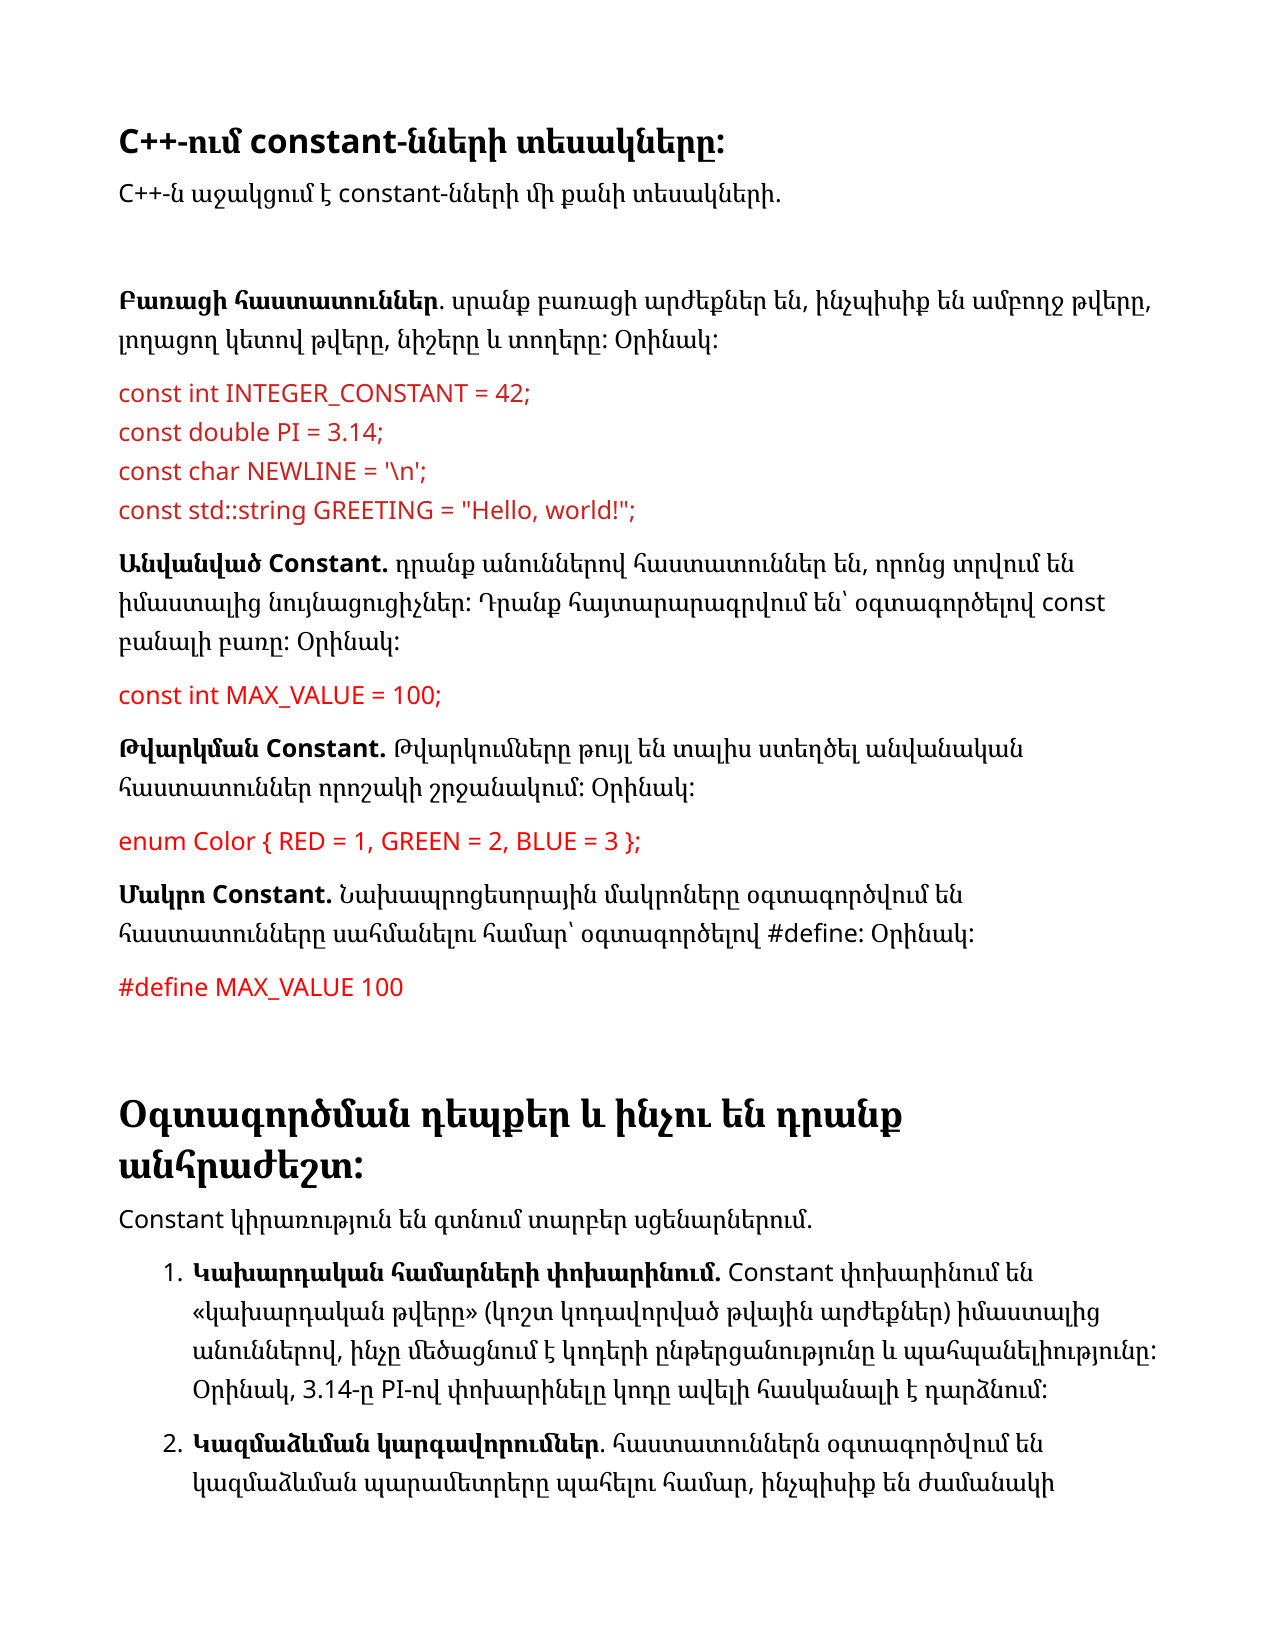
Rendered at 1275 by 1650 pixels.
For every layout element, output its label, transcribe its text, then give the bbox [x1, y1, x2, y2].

text Մակրո Constant. Նախապրոցեսորային մակրոները օգտագործվում են հաստատունները սահմանելու համար՝ օգտագործելով #define: Օրինակ: [118, 877, 1157, 950]
list Կախարդական համարների փոխարինում. Constant փոխարինում են «կախարդական թվերը» (կոշտ կոդավորված թվային արժեքներ) իմաստալից անուններով, ինչը մեծացնում է կոդերի ընթերցանությունը և պահպանելիությունը: Օրինակ, 3.14-ը PI-ով փոխարինելը կոդը ավելի հասկանալի է դարձնում: [162, 1255, 1157, 1406]
text const int MAX_VALUE = 100; [118, 677, 1157, 711]
subtitle Օգտագործման դեպքեր և ինչու են դրանք անհրաժեշտ: [118, 1087, 1157, 1189]
text enum Color { RED = 1, GREEN = 2, BLUE = 3 }; [118, 823, 1157, 857]
text C++-ն աջակցում է constant-նների մի քանի տեսակների. [118, 176, 1157, 210]
text #define MAX_VALUE 100 [118, 969, 1157, 1042]
list Կազմաձևման կարգավորումներ. հաստատուններն օգտագործվում են կազմաձևման պարամետրերը պահելու համար, ինչպիսիք են ժամանակի [162, 1426, 1157, 1498]
subtitle C++-ում constant-նների տեսակները: [118, 118, 1157, 163]
text Թվարկման Constant. Թվարկումները թույլ են տալիս ստեղծել անվանական հաստատուններ որոշակի շրջանակում: Օրինակ: [118, 731, 1157, 804]
text Constant կիրառություն են գտնում տարբեր սցենարներում. [118, 1202, 1157, 1236]
text Անվանված Constant. դրանք անուններով հաստատուններ են, որոնց տրվում են իմաստալից նույնացուցիչներ: Դրանք հայտարարագրվում են՝ օգտագործելով const բանալի բառը: Օրինակ: [118, 546, 1157, 658]
text const int INTEGER_CONSTANT = 42; const double PI = 3.14; const char NEWLINE = '\n'; const std::string GREETING = "Hello, world!"; [118, 376, 1157, 526]
text Բառացի հաստատուններ. սրանք բառացի արժեքներ են, ինչպիսիք են ամբողջ թվերը, լողացող կետով թվերը, նիշերը և տողերը: Օրինակ: [118, 283, 1157, 356]
